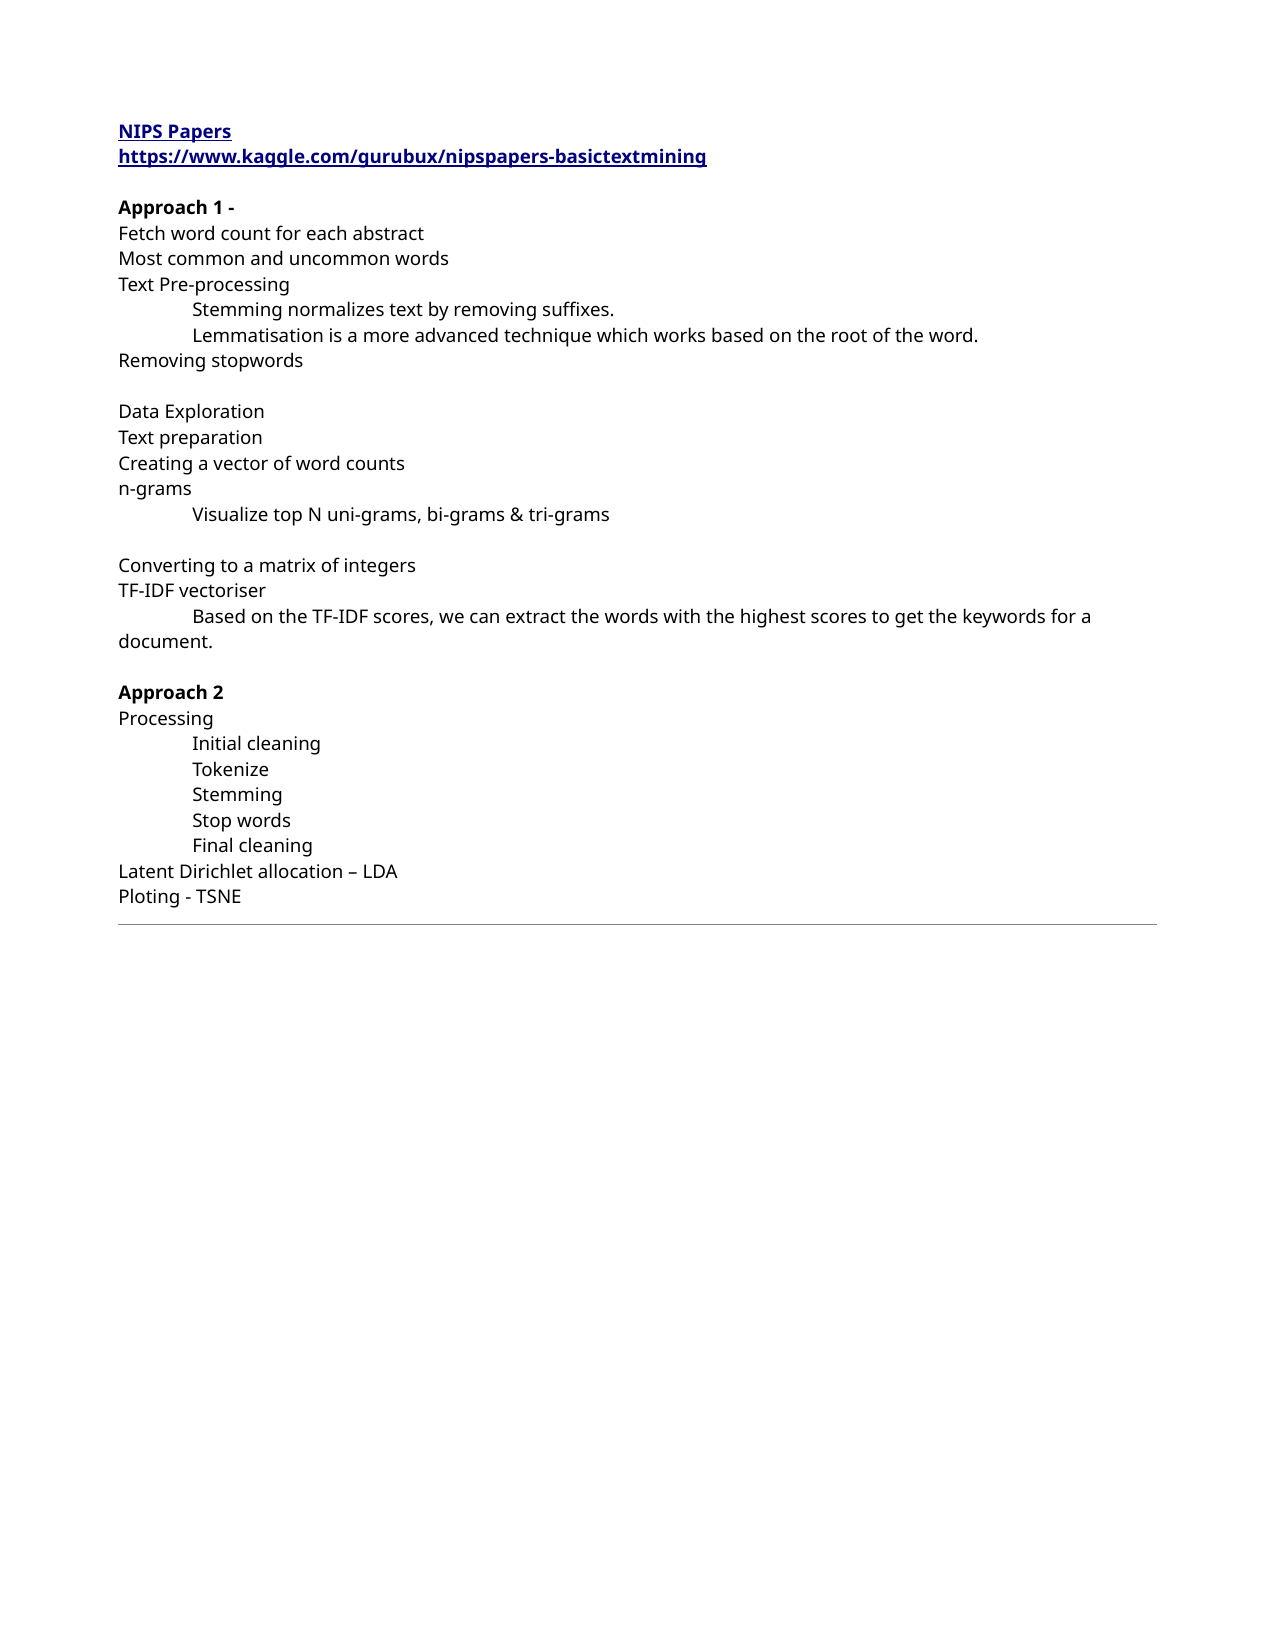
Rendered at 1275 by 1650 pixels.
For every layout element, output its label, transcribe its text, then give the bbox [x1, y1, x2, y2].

text Creating a vector of word counts [118, 450, 1157, 475]
text Visualize top N uni-grams, bi-grams & tri-grams [118, 501, 1157, 526]
text Stop words [118, 807, 1157, 833]
text Text preparation [118, 424, 1157, 450]
text Most common and uncommon words [118, 246, 1157, 271]
text Initial cleaning [118, 731, 1157, 756]
text NIPS Papers [118, 118, 1157, 144]
text Stemming normalizes text by removing suffixes. [118, 297, 1157, 322]
text Approach 2 [118, 679, 1157, 705]
text Approach 1 - [118, 195, 1157, 220]
text Fetch word count for each abstract [118, 220, 1157, 246]
text Lemmatisation is a more advanced technique which works based on the root of the word. [118, 322, 1157, 348]
text Text Pre-processing [118, 271, 1157, 297]
text Converting to a matrix of integers [118, 552, 1157, 577]
text Tokenize [118, 756, 1157, 782]
text TF-IDF vectoriser [118, 577, 1157, 603]
text Latent Dirichlet allocation – LDA [118, 858, 1157, 884]
text Stemming [118, 782, 1157, 807]
text n-grams [118, 475, 1157, 501]
text Data Exploration [118, 399, 1157, 424]
text Final cleaning [118, 833, 1157, 858]
text Based on the TF-IDF scores, we can extract the words with the highest scores to get the keywords for a document. [118, 603, 1157, 654]
text Removing stopwords [118, 348, 1157, 373]
text https://www.kaggle.com/gurubux/nipspapers-basictextmining [118, 144, 1157, 169]
text Ploting - TSNE [118, 884, 1157, 909]
text Processing [118, 705, 1157, 731]
